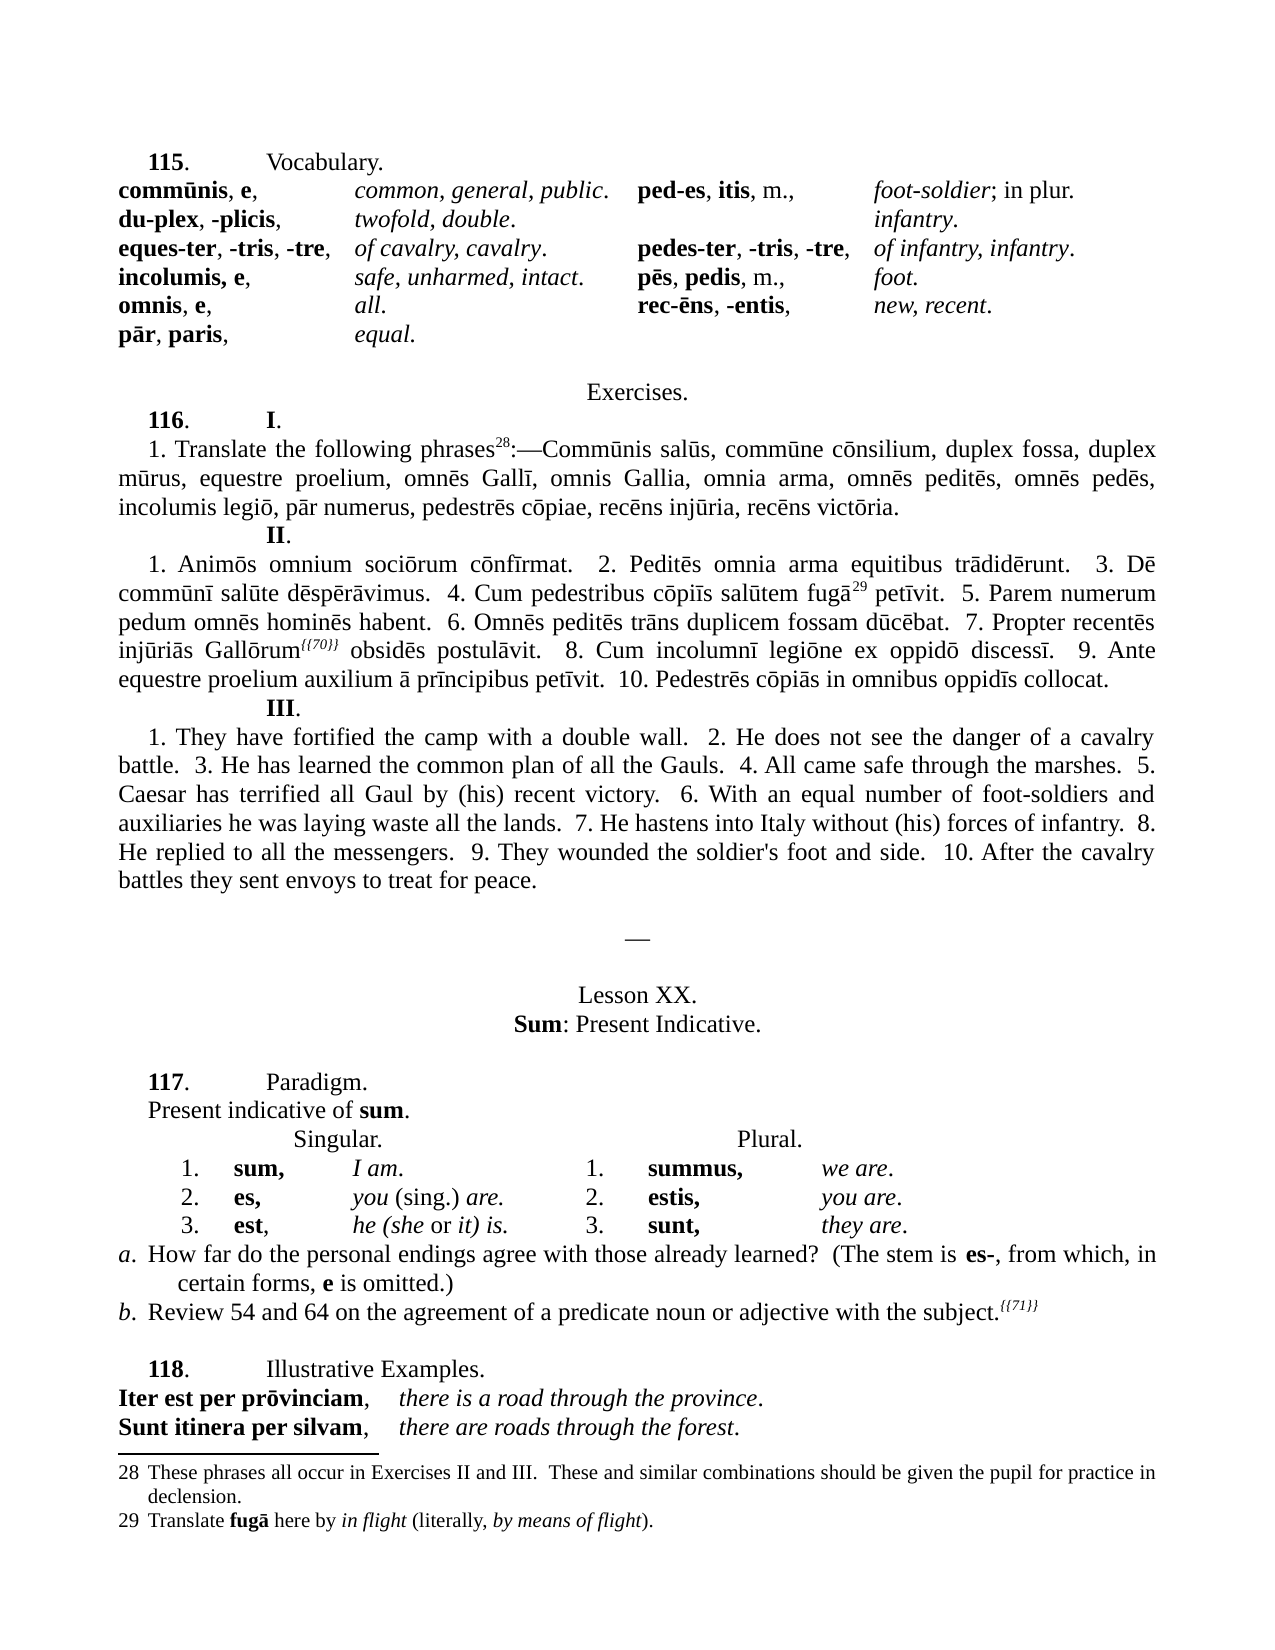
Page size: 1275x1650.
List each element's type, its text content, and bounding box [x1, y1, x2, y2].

text Singular. Plural. [118, 1124, 1157, 1153]
text 3. est, he (she or it) is. 3. sunt, they are. [118, 1211, 1157, 1239]
text — [118, 923, 1157, 952]
text Lesson XX. [118, 981, 1157, 1009]
text 117. Paradigm. [118, 1067, 1157, 1096]
text pedes-ter, -tris, -tre, of infantry, infantry. [637, 233, 1157, 262]
text eques-ter, -tris, -tre, of cavalry, cavalry. [118, 233, 637, 262]
text commūnis, e, common, general, public. [118, 176, 637, 204]
text omnis, e, all. [118, 291, 637, 319]
text a. How far do the personal endings agree with those already learned? (The stem is es-, from which, in certain forms, e is omitted.) [118, 1239, 1157, 1297]
text 1. They have fortified the camp with a double wall. 2. He does not see the danger of a cavalry battle. 3. He has learned the common plan of all the Gauls. 4. All came safe through the marshes. 5. Caesar has terrified all Gaul by (his) recent victory. 6. With an equal number of foot-soldiers and auxiliaries he was laying waste all the lands. 7. He hastens into Italy without (his) forces of infantry. 8. He replied to all the messengers. 9. They wounded the soldier's foot and side. 10. After the cavalry battles they sent envoys to treat for peace. [118, 722, 1157, 894]
text pār, paris, equal. [118, 319, 637, 348]
text incolumis, e, safe, unharmed, intact. [118, 262, 637, 291]
text These phrases all occur in Exercises II and III. These and similar combinations should be given the pupil for practice in declension. [118, 1460, 1157, 1508]
text Iter est per prōvinciam, there is a road through the province. [118, 1383, 1157, 1412]
text 118. Illustrative Examples. [118, 1354, 1157, 1383]
text Translate fugā here by in flight (literally, by means of flight). [118, 1508, 1157, 1532]
text 1. Translate the following phrases:—Commūnis salūs, commūne cōnsilium, duplex fossa, duplex mūrus, equestre proelium, omnēs Gallī, omnis Gallia, omnia arma, omnēs peditēs, omnēs pedēs, incolumis legiō, pār numerus, pedestrēs cōpiae, recēns injūria, recēns victōria. [118, 434, 1157, 521]
text du-plex, -plicis, twofold, double. [118, 204, 637, 233]
text Exercises. [118, 377, 1157, 406]
text ped-es, itis, m., foot-soldier; in plur. infantry. [637, 176, 1157, 233]
text 1. sum, I am. 1. summus, we are. [118, 1153, 1157, 1182]
text 115. Vocabulary. [118, 147, 1157, 176]
text b. Review 54 and 64 on the agreement of a predicate noun or adjective with the subject.{{71}} [118, 1297, 1157, 1326]
text rec-ēns, -entis, new, recent. [637, 291, 1157, 319]
text Present indicative of sum. [118, 1096, 1157, 1124]
text 1. Animōs omnium sociōrum cōnfīrmat. 2. Peditēs omnia arma equitibus trādidērunt. 3. Dē commūnī salūte dēspērāvimus. 4. Cum pedestribus cōpiīs salūtem fugā petīvit. 5. Parem numerum pedum omnēs hominēs habent. 6. Omnēs peditēs trāns duplicem fossam dūcēbat. 7. Propter recentēs injūriās Gallōrum{{70}} obsidēs postulāvit. 8. Cum incolumnī legiōne ex oppidō discessī. 9. Ante equestre proelium auxilium ā prīncipibus petīvit. 10. Pedestrēs cōpiās in omnibus oppidīs collocat. [118, 549, 1157, 693]
text II. [118, 521, 1157, 549]
text Sunt itinera per silvam, there are roads through the forest. [118, 1412, 1157, 1441]
text 116. I. [118, 406, 1157, 434]
text 2. es, you (sing.) are. 2. estis, you are. [118, 1182, 1157, 1211]
text Sum: Present Indicative. [118, 1009, 1157, 1038]
text pēs, pedis, m., foot. [637, 262, 1157, 291]
text III. [118, 693, 1157, 722]
